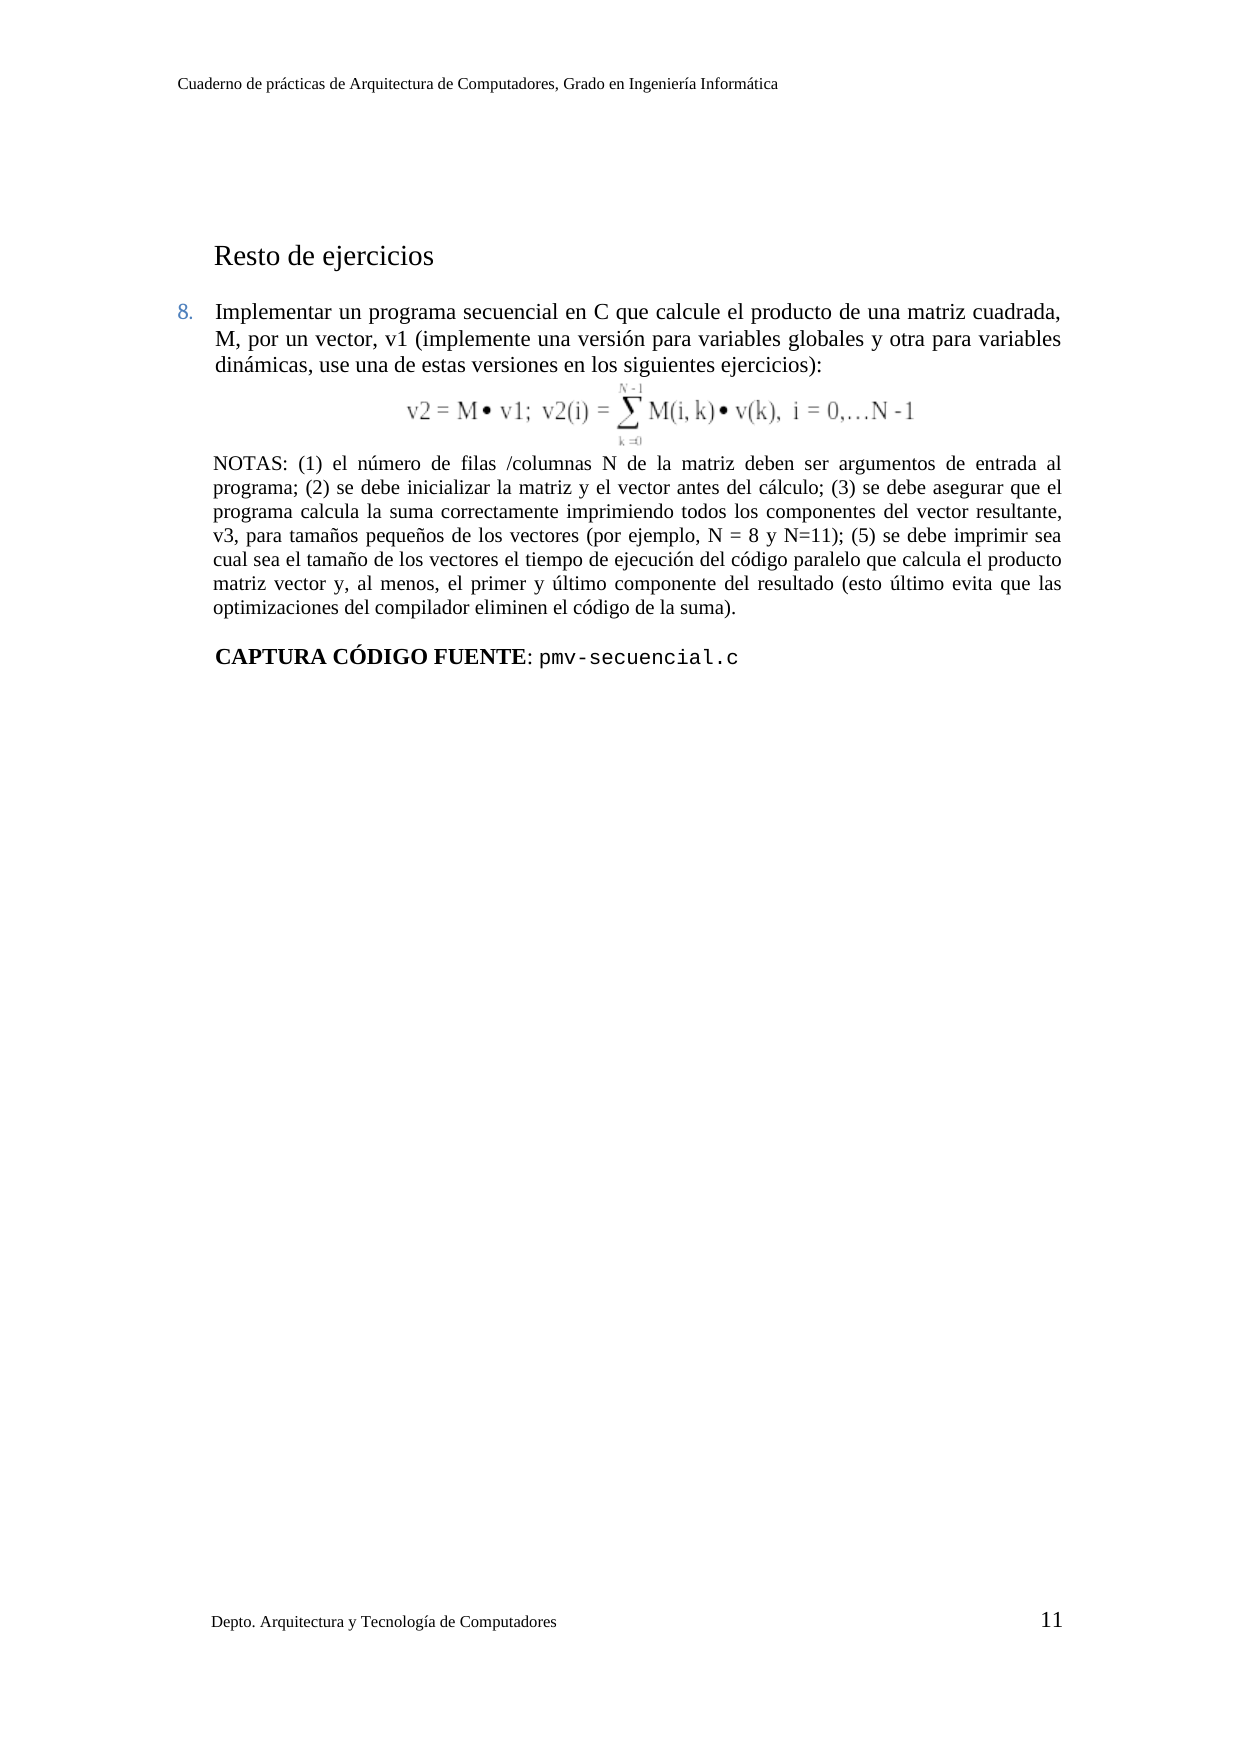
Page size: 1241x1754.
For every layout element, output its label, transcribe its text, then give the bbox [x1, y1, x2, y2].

list Implementar un programa secuencial en C que calcule el producto de una matriz cuadrada, M, por un vector, v1 (implemente una versión para variables globales y otra para variables dinámicas, use una de estas versiones en los siguientes ejercicios): [177, 298, 1063, 378]
subtitle Resto de ejercicios [177, 238, 1063, 271]
text NOTAS: (1) el número de filas /columnas N de la matriz deben ser argumentos de entrada al programa; (2) se debe inicializar la matriz y el vector antes del cálculo; (3) se debe asegurar que el programa calcula la suma correctamente imprimiendo todos los componentes del vector resultante, v3, para tamaños pequeños de los vectores (por ejemplo, N = 8 y N=11); (5) se debe imprimir sea cual sea el tamaño de los vectores el tiempo de ejecución del código paralelo que calcula el producto matriz vector y, al menos, el primer y último componente del resultado (esto último evita que las optimizaciones del compilador eliminen el código de la suma). [213, 451, 1063, 619]
text CAPTURA CÓDIGO FUENTE: pmv-secuencial.c [215, 643, 1063, 671]
